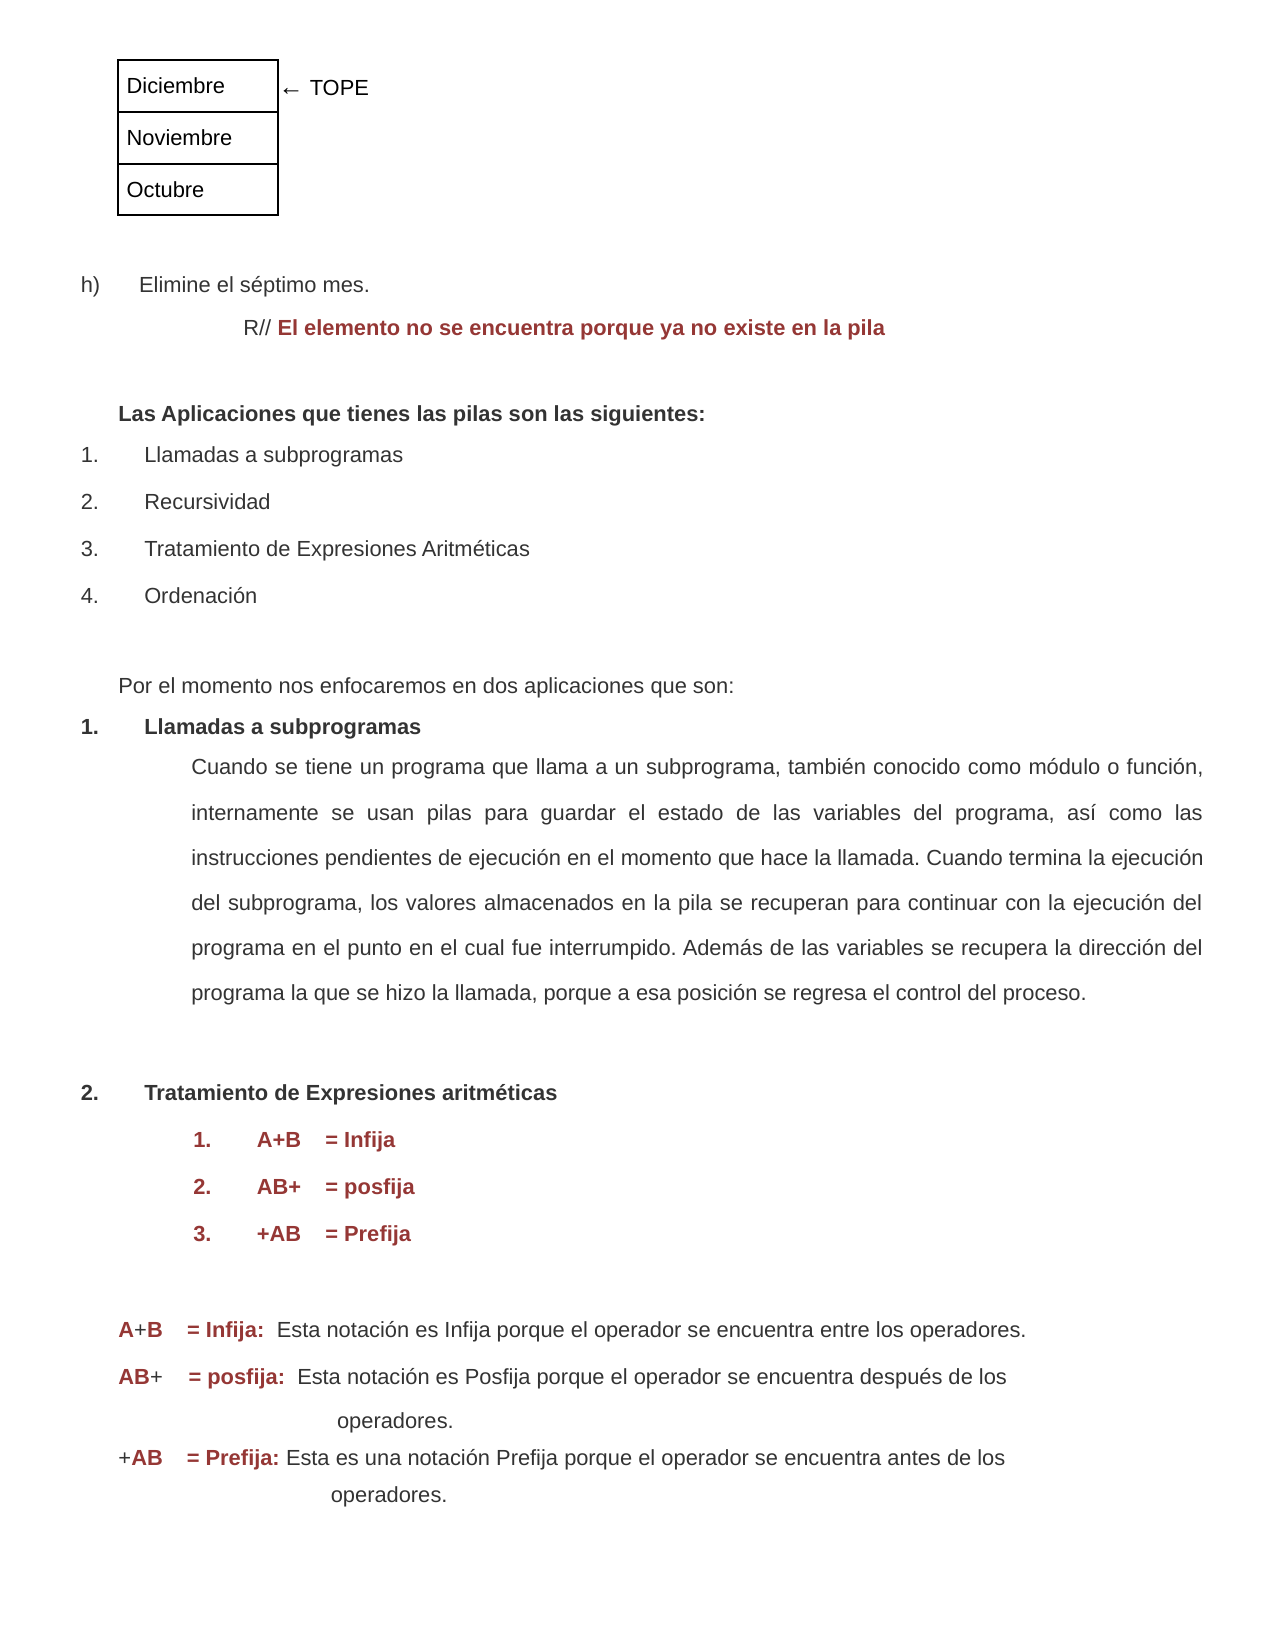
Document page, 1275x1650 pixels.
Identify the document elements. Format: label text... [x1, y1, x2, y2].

text h) Elimine el séptimo mes. [81, 265, 1205, 299]
text R// El elemento no se encuentra porque ya no existe en la pila [118, 312, 1205, 341]
text +AB = Prefija: Esta es una notación Prefija porque el operador se encuentra antes de los [118, 1444, 1205, 1470]
text Las Aplicaciones que tienes las pilas son las siguientes: [118, 401, 1205, 426]
text 1. A+B = Infija [193, 1121, 1205, 1155]
text 3. +AB = Prefija [193, 1215, 1205, 1249]
text operadores. [118, 1479, 1205, 1508]
text 1. Llamadas a subprogramas [81, 436, 1205, 470]
table_cell ← TOPE [279, 59, 596, 111]
table_cell Octubre [119, 165, 277, 214]
table_cell [279, 163, 596, 214]
table_cell [279, 111, 596, 162]
text 4. Ordenación [81, 577, 1205, 611]
text 2. Recursividad [81, 483, 1205, 517]
text Cuando se tiene un programa que llama a un subprograma, también conocido como módulo o función, internamente se usan pilas para guardar el estado de las variables del programa, así como las instrucciones pendientes de ejecución en el momento que hace la llamada. Cuando termina la ejecución del subprograma, los valores almacenados en la pila se recuperan para continuar con la ejecución del programa en el punto en el cual fue interrumpido. Además de las variables se recupera la dirección del programa la que se hizo la llamada, porque a esa posición se regresa el control del proceso. [191, 754, 1205, 1005]
text AB+ = posfija: Esta notación es Posfija porque el operador se encuentra después de los [118, 1358, 1205, 1392]
text A+B = Infija: Esta notación es Infija porque el operador se encuentra entre los operadores. [118, 1311, 1205, 1345]
table_cell Diciembre [119, 61, 277, 111]
text 3. Tratamiento de Expresiones Aritméticas [81, 529, 1205, 564]
text 1. Llamadas a subprogramas [81, 707, 1205, 741]
text Por el momento nos enfocaremos en dos aplicaciones que son: [118, 673, 1205, 698]
text operadores. [118, 1405, 1205, 1434]
text 2. AB+ = posfija [193, 1168, 1205, 1202]
text 2. Tratamiento de Expresiones aritméticas [81, 1074, 1205, 1108]
table_cell Noviembre [119, 113, 277, 162]
